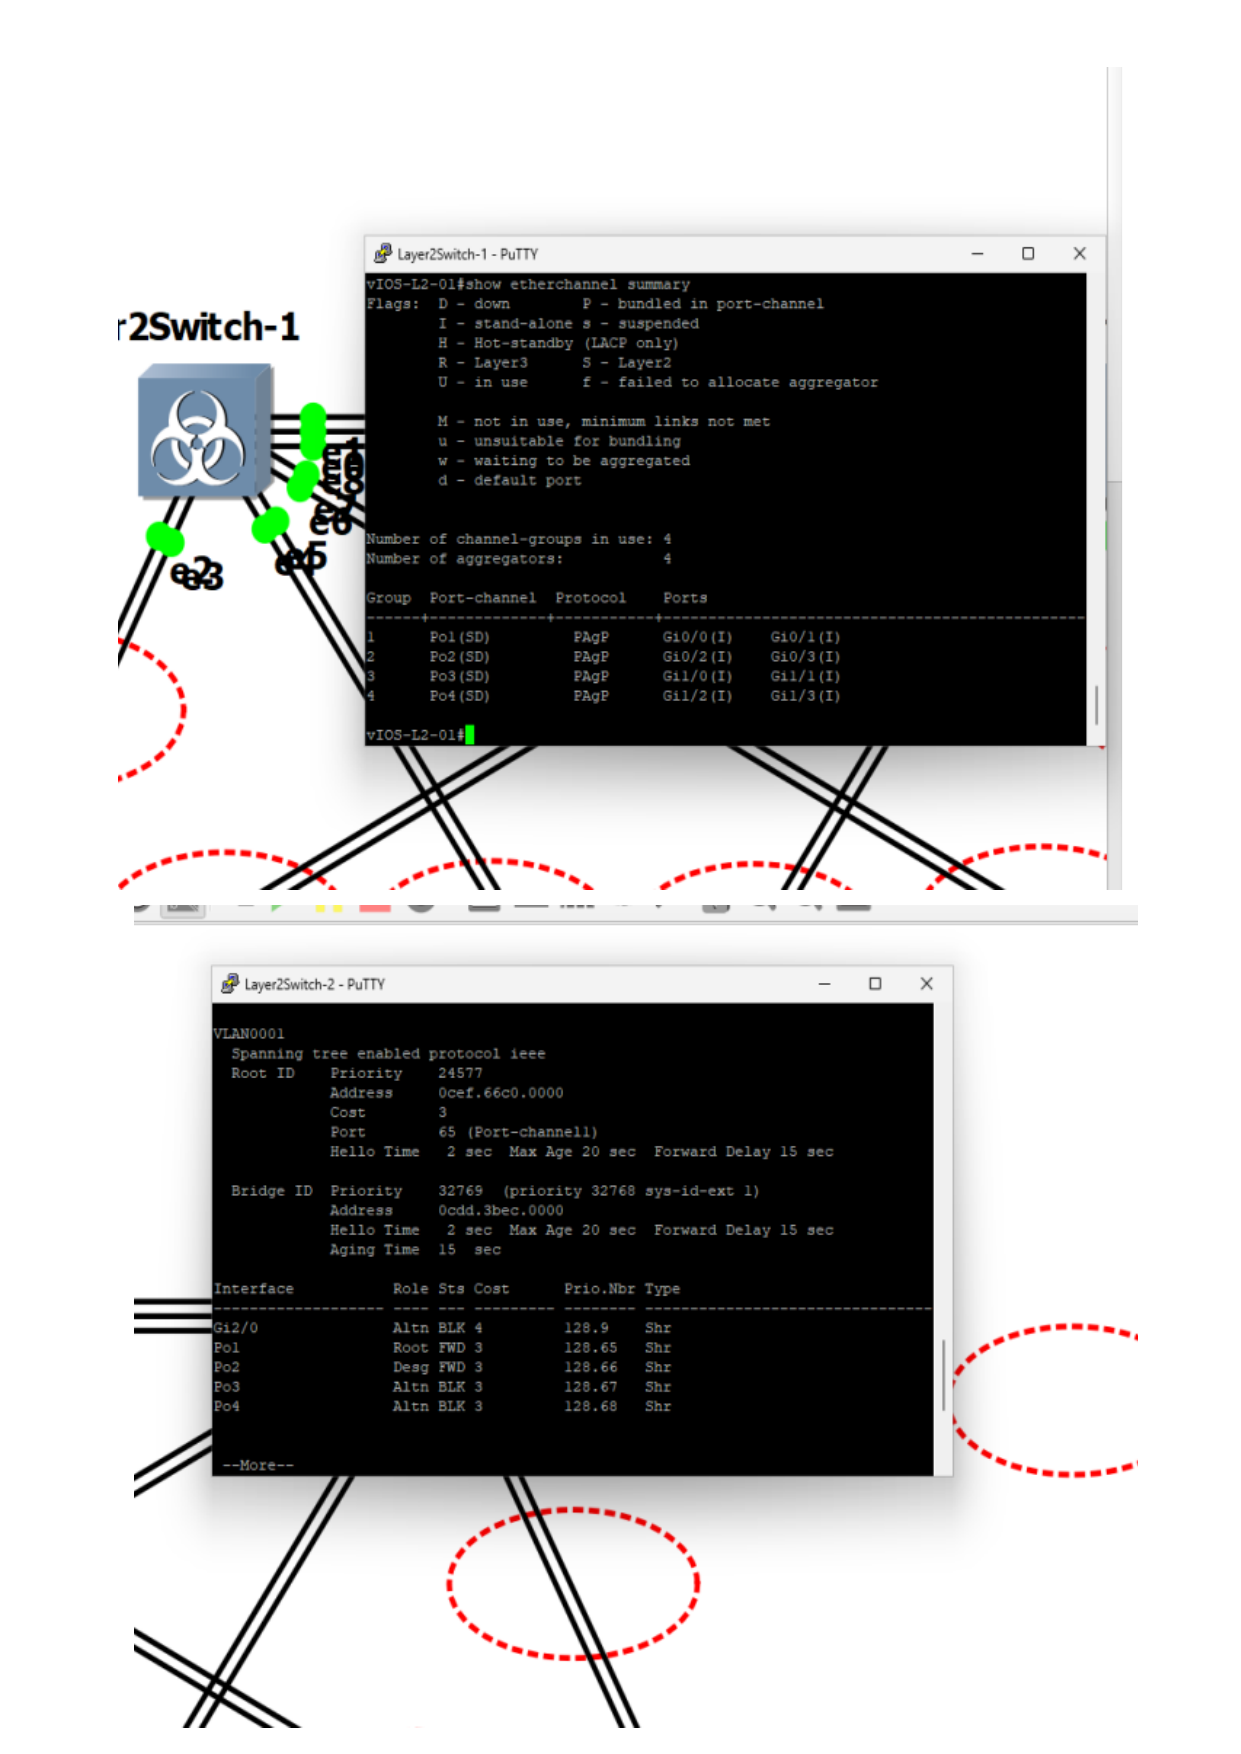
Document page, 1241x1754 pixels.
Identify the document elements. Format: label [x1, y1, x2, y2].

picture [118, 67, 1123, 890]
picture [134, 905, 1138, 1728]
